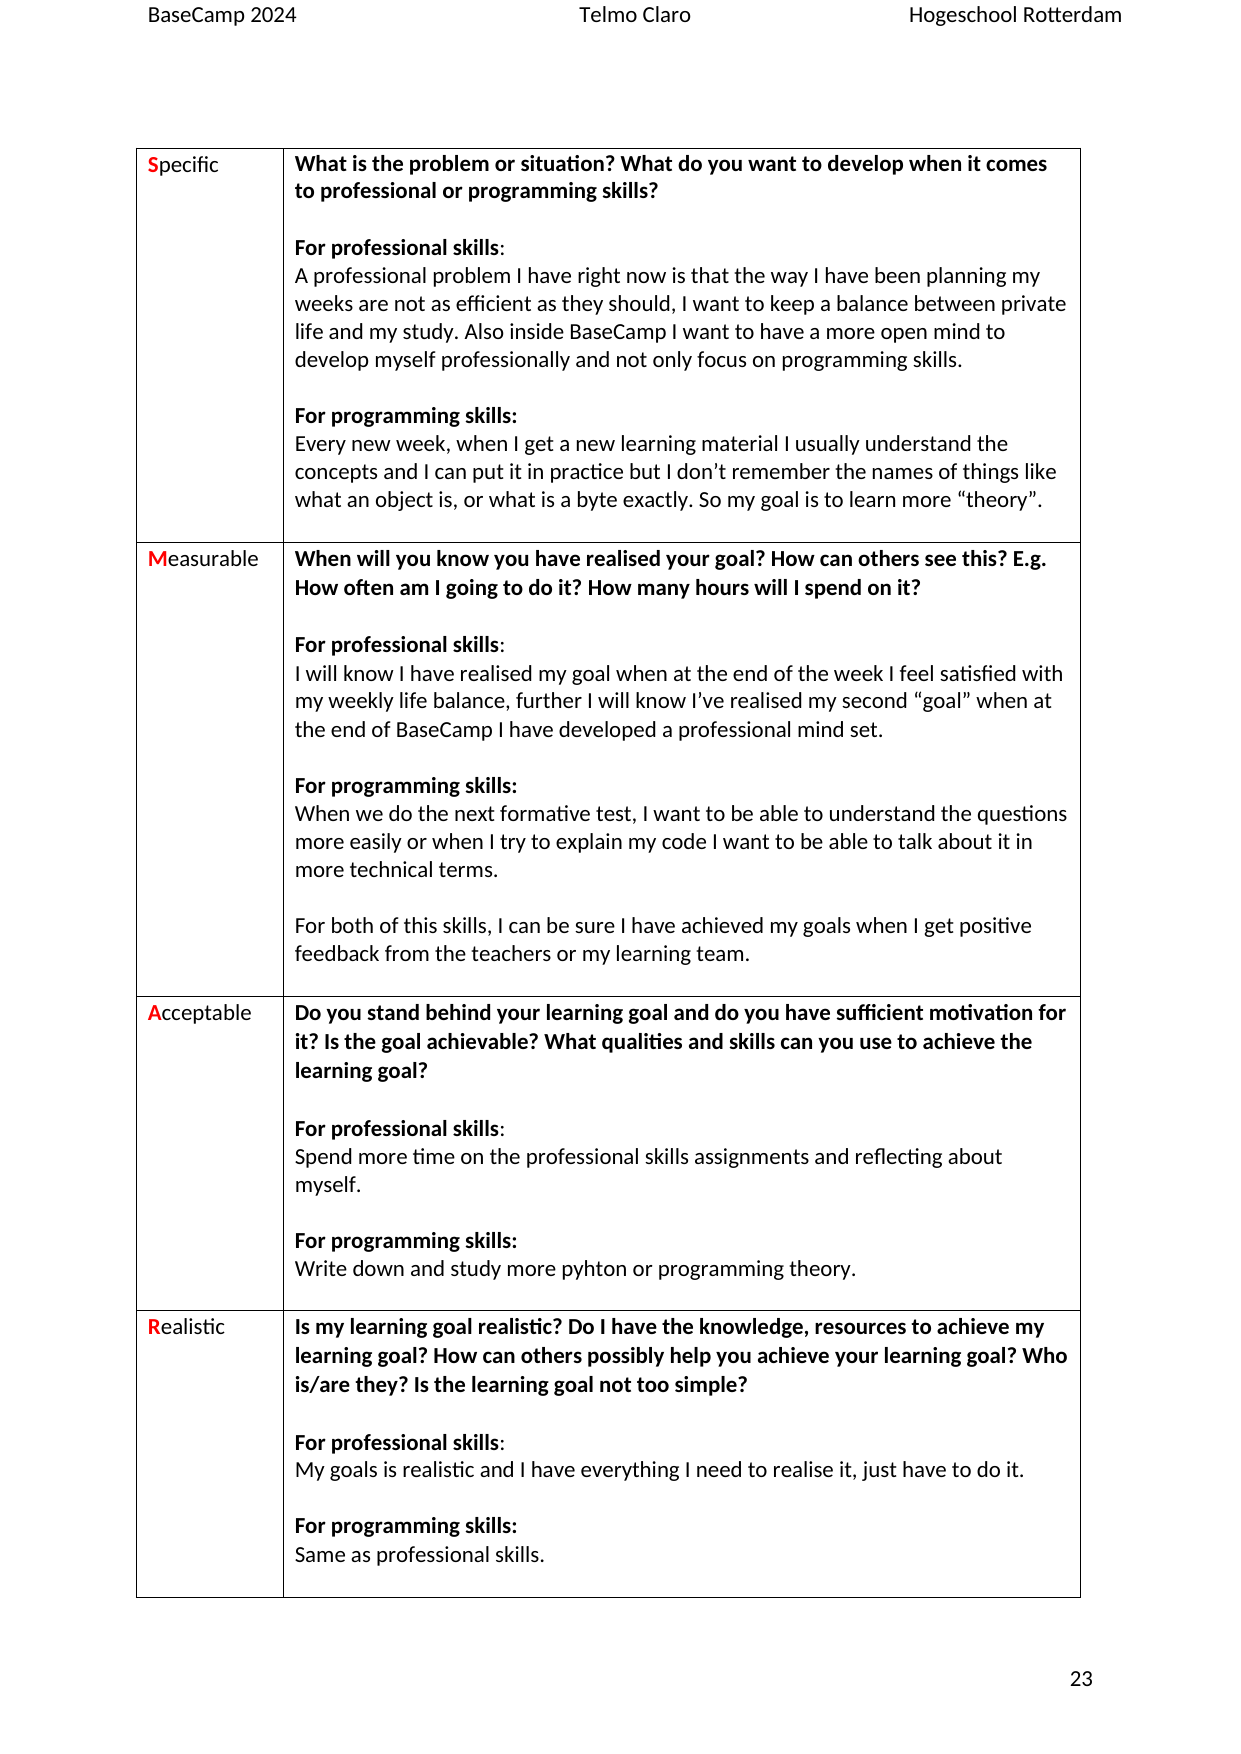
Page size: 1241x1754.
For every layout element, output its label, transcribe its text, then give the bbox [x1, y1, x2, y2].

table_cell Measurable [137, 543, 283, 996]
table_cell Do you stand behind your learning goal and do you have sufficient motivation for it? Is the goal achievable? What qualities and skills can you use to achieve the learning goal? For professional skills: Spend more time on the professional skills assignments and reflecting about myself. For programming skills: Write down and study more pyhton or programming theory. [284, 997, 1080, 1310]
table_cell When will you know you have realised your goal? How can others see this? E.g. How often am I going to do it? How many hours will I spend on it? For professional skills: I will know I have realised my goal when at the end of the week I feel satisfied with my weekly life balance, further I will know I’ve realised my second “goal” when at the end of BaseCamp I have developed a professional mind set. For programming skills: When we do the next formative test, I want to be able to understand the questions more easily or when I try to explain my code I want to be able to talk about it in more technical terms. For both of this skills, I can be sure I have achieved my goals when I get positive feedback from the teachers or my learning team. [284, 543, 1080, 996]
table_header Specific [137, 149, 283, 542]
table_cell Is my learning goal realistic? Do I have the knowledge, resources to achieve my learning goal? How can others possibly help you achieve your learning goal? Who is/are they? Is the learning goal not too simple? For professional skills: My goals is realistic and I have everything I need to realise it, just have to do it. For programming skills: Same as professional skills. [284, 1311, 1080, 1597]
table_header What is the problem or situation? What do you want to develop when it comes to professional or programming skills? For professional skills: A professional problem I have right now is that the way I have been planning my weeks are not as efficient as they should, I want to keep a balance between private life and my study. Also inside BaseCamp I want to have a more open mind to develop myself professionally and not only focus on programming skills. For programming skills: Every new week, when I get a new learning material I usually understand the concepts and I can put it in practice but I don’t remember the names of things like what an object is, or what is a byte exactly. So my goal is to learn more “theory”. [284, 149, 1080, 542]
table_cell Acceptable [137, 997, 283, 1310]
table_cell Realistic [137, 1311, 283, 1597]
